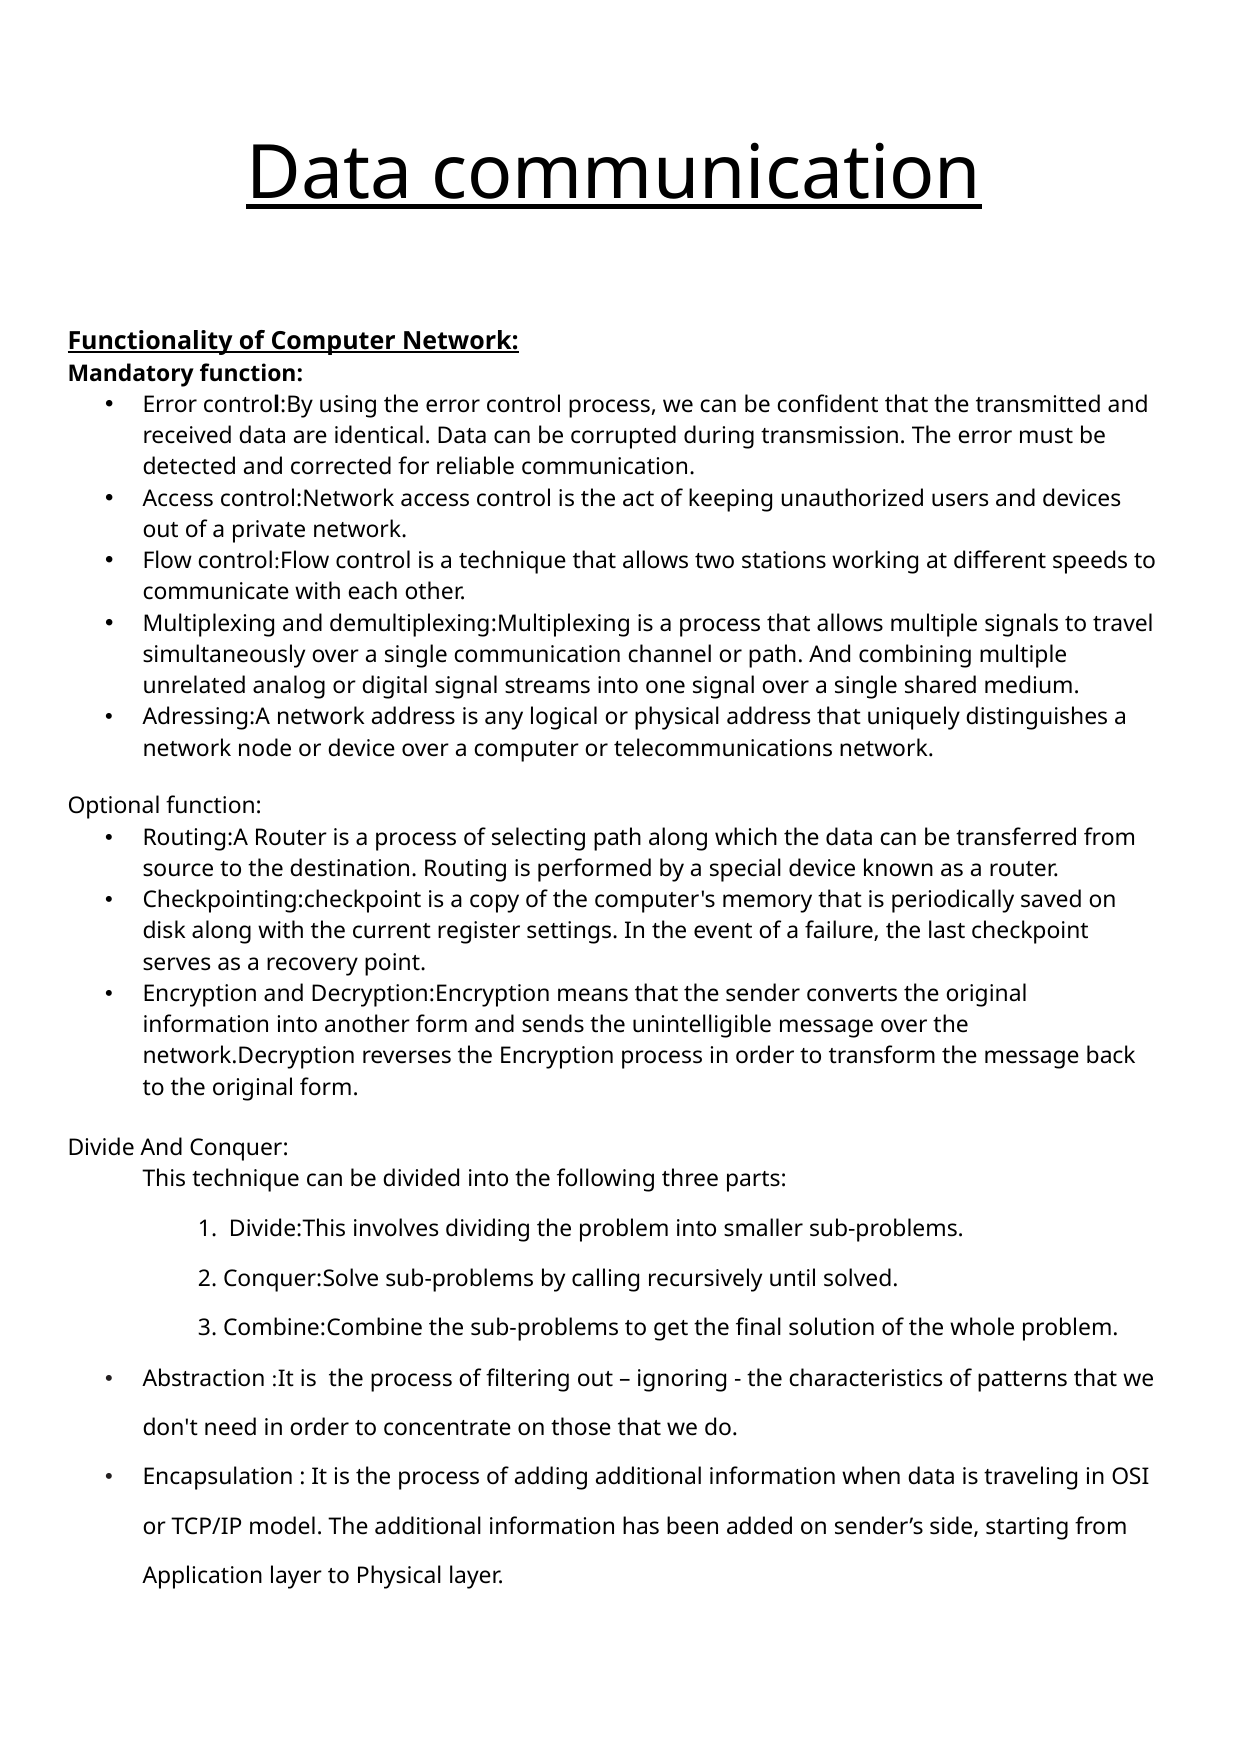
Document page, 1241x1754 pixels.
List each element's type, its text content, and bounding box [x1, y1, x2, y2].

list 2. Conquer:Solve sub-problems by calling recursively until solved. [130, 1262, 1160, 1293]
list Encryption and Decryption:Encryption means that the sender converts the original information into another form and sends the unintelligible message over the network.Decryption reverses the Encryption process in order to transform the message back to the original form. [105, 977, 1160, 1102]
list Routing:A Router is a process of selecting path along which the data can be transferred from source to the destination. Routing is performed by a special device known as a router. [105, 820, 1160, 883]
text Optional function: [67, 789, 1160, 820]
list Adressing:A network address is any logical or physical address that uniquely distinguishes a network node or device over a computer or telecommunications network. [105, 700, 1160, 763]
list Abstraction :It is the process of filtering out – ignoring - the characteristics of patterns that we don't need in order to concentrate on those that we do. [105, 1361, 1160, 1442]
list Flow control:Flow control is a technique that allows two stations working at different speeds to communicate with each other. [105, 544, 1160, 607]
text Data communication [67, 118, 1160, 220]
list 1. Divide:This involves dividing the problem into smaller sub-problems. [130, 1212, 1160, 1243]
list 3. Combine:Combine the sub-problems to get the final solution of the whole problem. [130, 1311, 1160, 1342]
list Error control:By using the error control process, we can be confident that the transmitted and received data are identical. Data can be corrupted during transmission. The error must be detected and corrected for reliable communication. [105, 388, 1160, 482]
list Encapsulation : It is the process of adding additional information when data is traveling in OSI or TCP/IP model. The additional information has been added on sender’s side, starting from Application layer to Physical layer. [105, 1460, 1160, 1590]
list Multiplexing and demultiplexing:Multiplexing is a process that allows multiple signals to travel simultaneously over a single communication channel or path. And combining multiple unrelated analog or digital signal streams into one signal over a single shared medium. [105, 607, 1160, 700]
list Checkpointing:checkpoint is a copy of the computer's memory that is periodically saved on disk along with the current register settings. In the event of a failure, the last checkpoint serves as a recovery point. [105, 883, 1160, 977]
list This technique can be divided into the following three parts: [105, 1162, 1160, 1193]
text Mandatory function: [67, 357, 1160, 388]
list Access control:Network access control is the act of keeping unauthorized users and devices out of a private network. [105, 482, 1160, 544]
text Divide And Conquer: [67, 1130, 1160, 1162]
text Functionality of Computer Network: [67, 322, 1160, 357]
